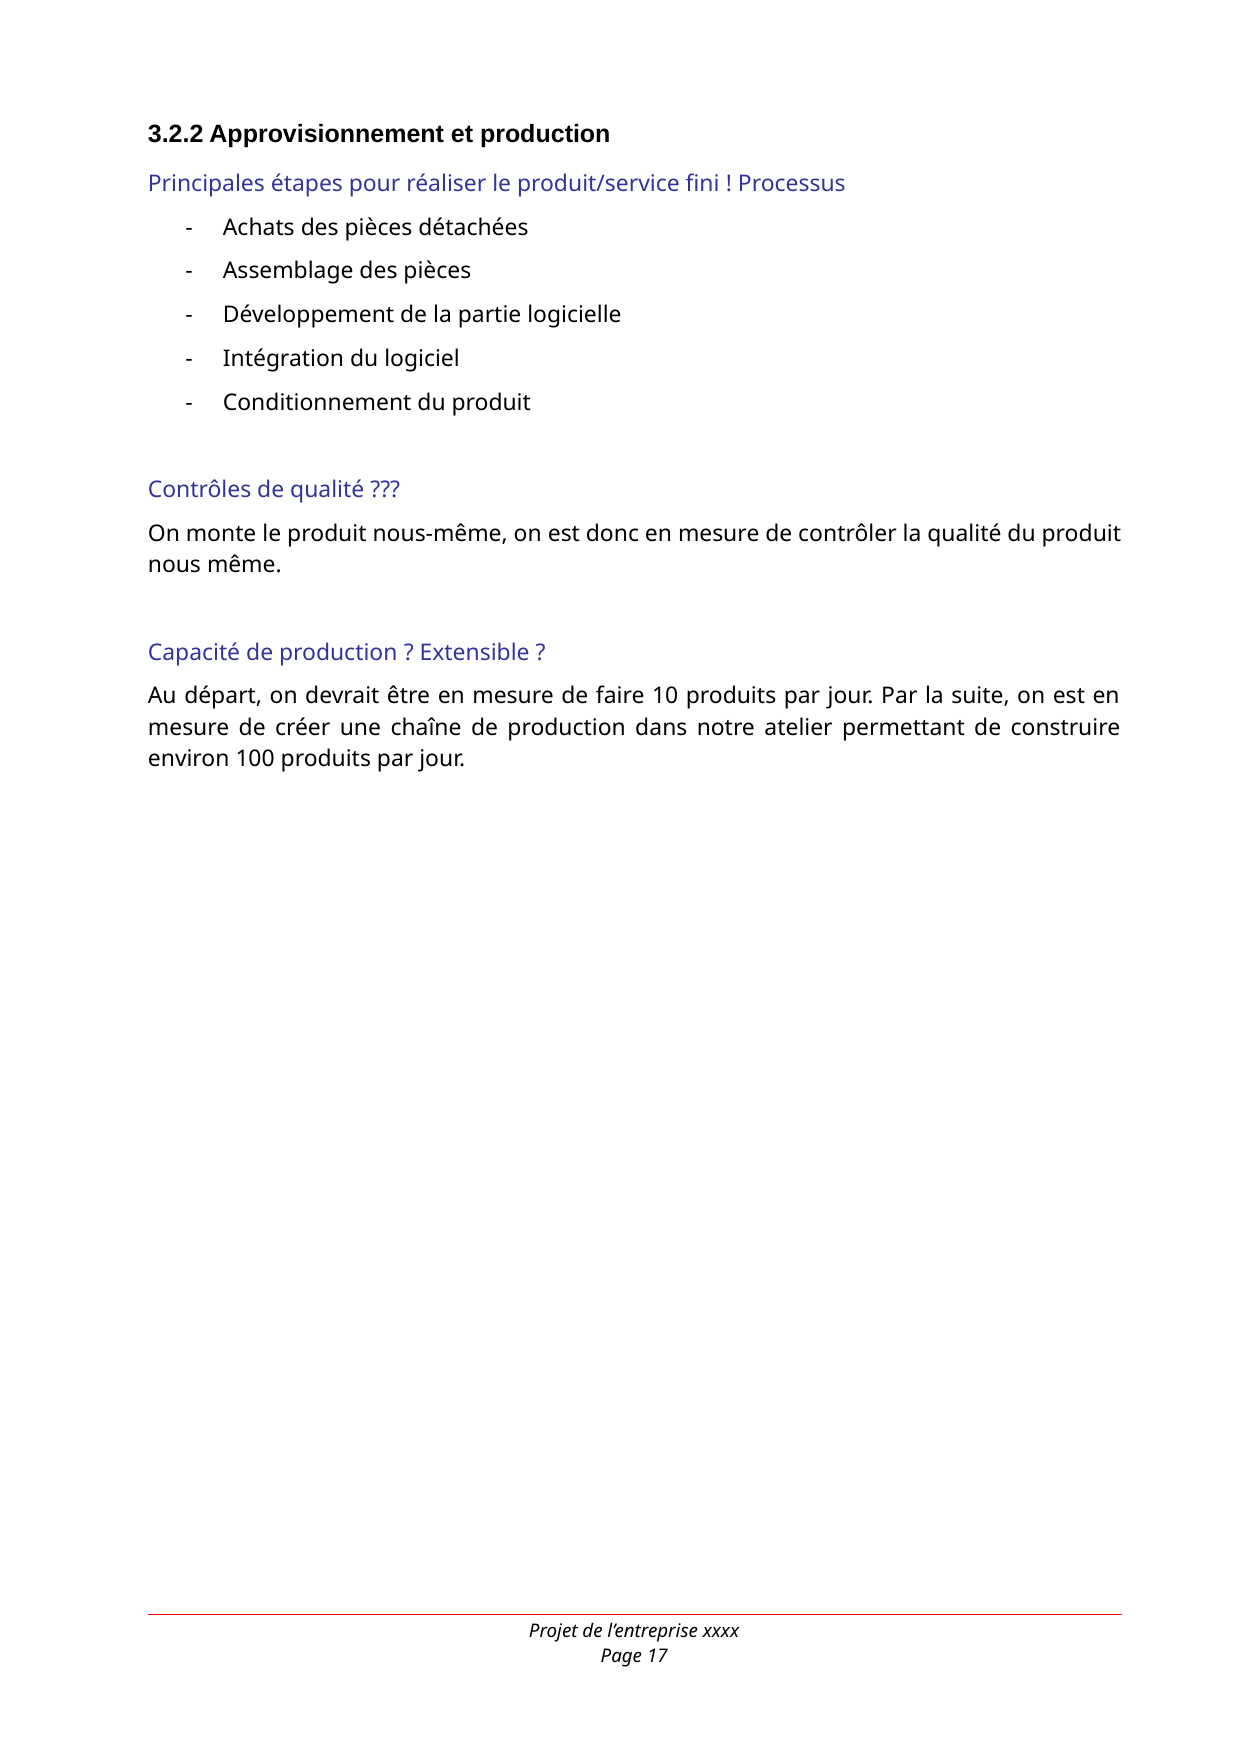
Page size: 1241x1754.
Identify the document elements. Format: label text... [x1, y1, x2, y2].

text Au départ, on devrait être en mesure de faire 10 produits par jour. Par la suite, on est en mesure de créer une chaîne de production dans notre atelier permettant de construire environ 100 produits par jour. [148, 679, 1122, 773]
list Intégration du logiciel [185, 342, 1122, 373]
list Assemblage des pièces [185, 254, 1122, 285]
text On monte le produit nous-même, on est donc en mesure de contrôler la qualité du produit nous même. [148, 517, 1122, 579]
list Achats des pièces détachées [185, 210, 1122, 242]
text Principales étapes pour réaliser le produit/service fini ! Processus [148, 167, 1122, 198]
text Contrôles de qualité ??? [148, 473, 1122, 504]
list Conditionnement du produit [185, 385, 1122, 417]
text Capacité de production ? Extensible ? [148, 635, 1122, 667]
subtitle 3.2.2 Approvisionnement et production [148, 119, 1122, 148]
list Développement de la partie logicielle [185, 298, 1122, 329]
